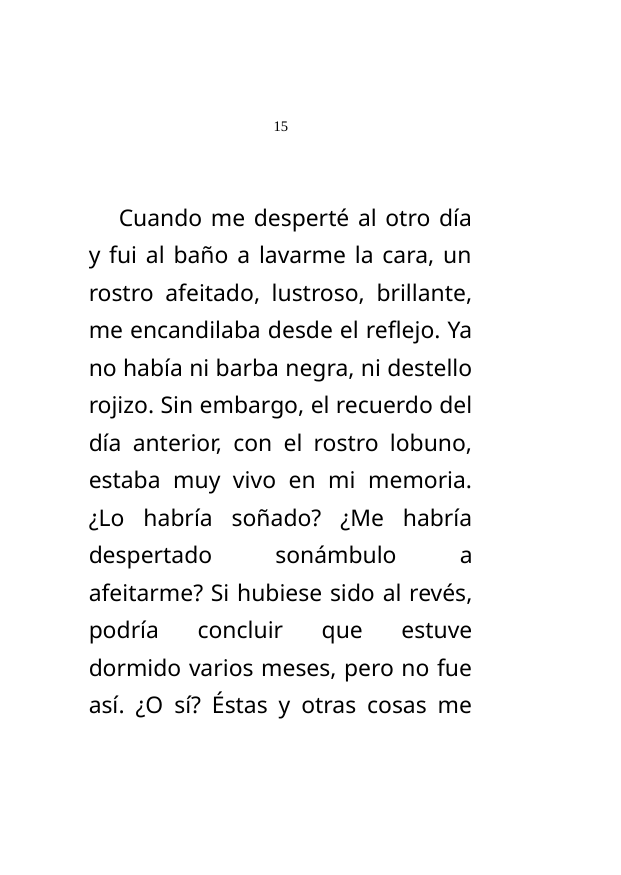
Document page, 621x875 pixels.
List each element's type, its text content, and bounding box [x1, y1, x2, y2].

text Cuando me desperté al otro día y fui al baño a lavarme la cara, un rostro afeitado, lustroso, brillante, me encandilaba desde el reflejo. Ya no había ni barba negra, ni destello rojizo. Sin embargo, el recuerdo del día anterior, con el rostro lobuno, estaba muy vivo en mi memoria. ¿Lo habría soñado? ¿Me habría despertado sonámbulo a afeitarme? Si hubiese sido al revés, podría concluir que estuve dormido varios meses, pero no fue así. ¿O sí? Éstas y otras cosas me [88, 202, 472, 721]
